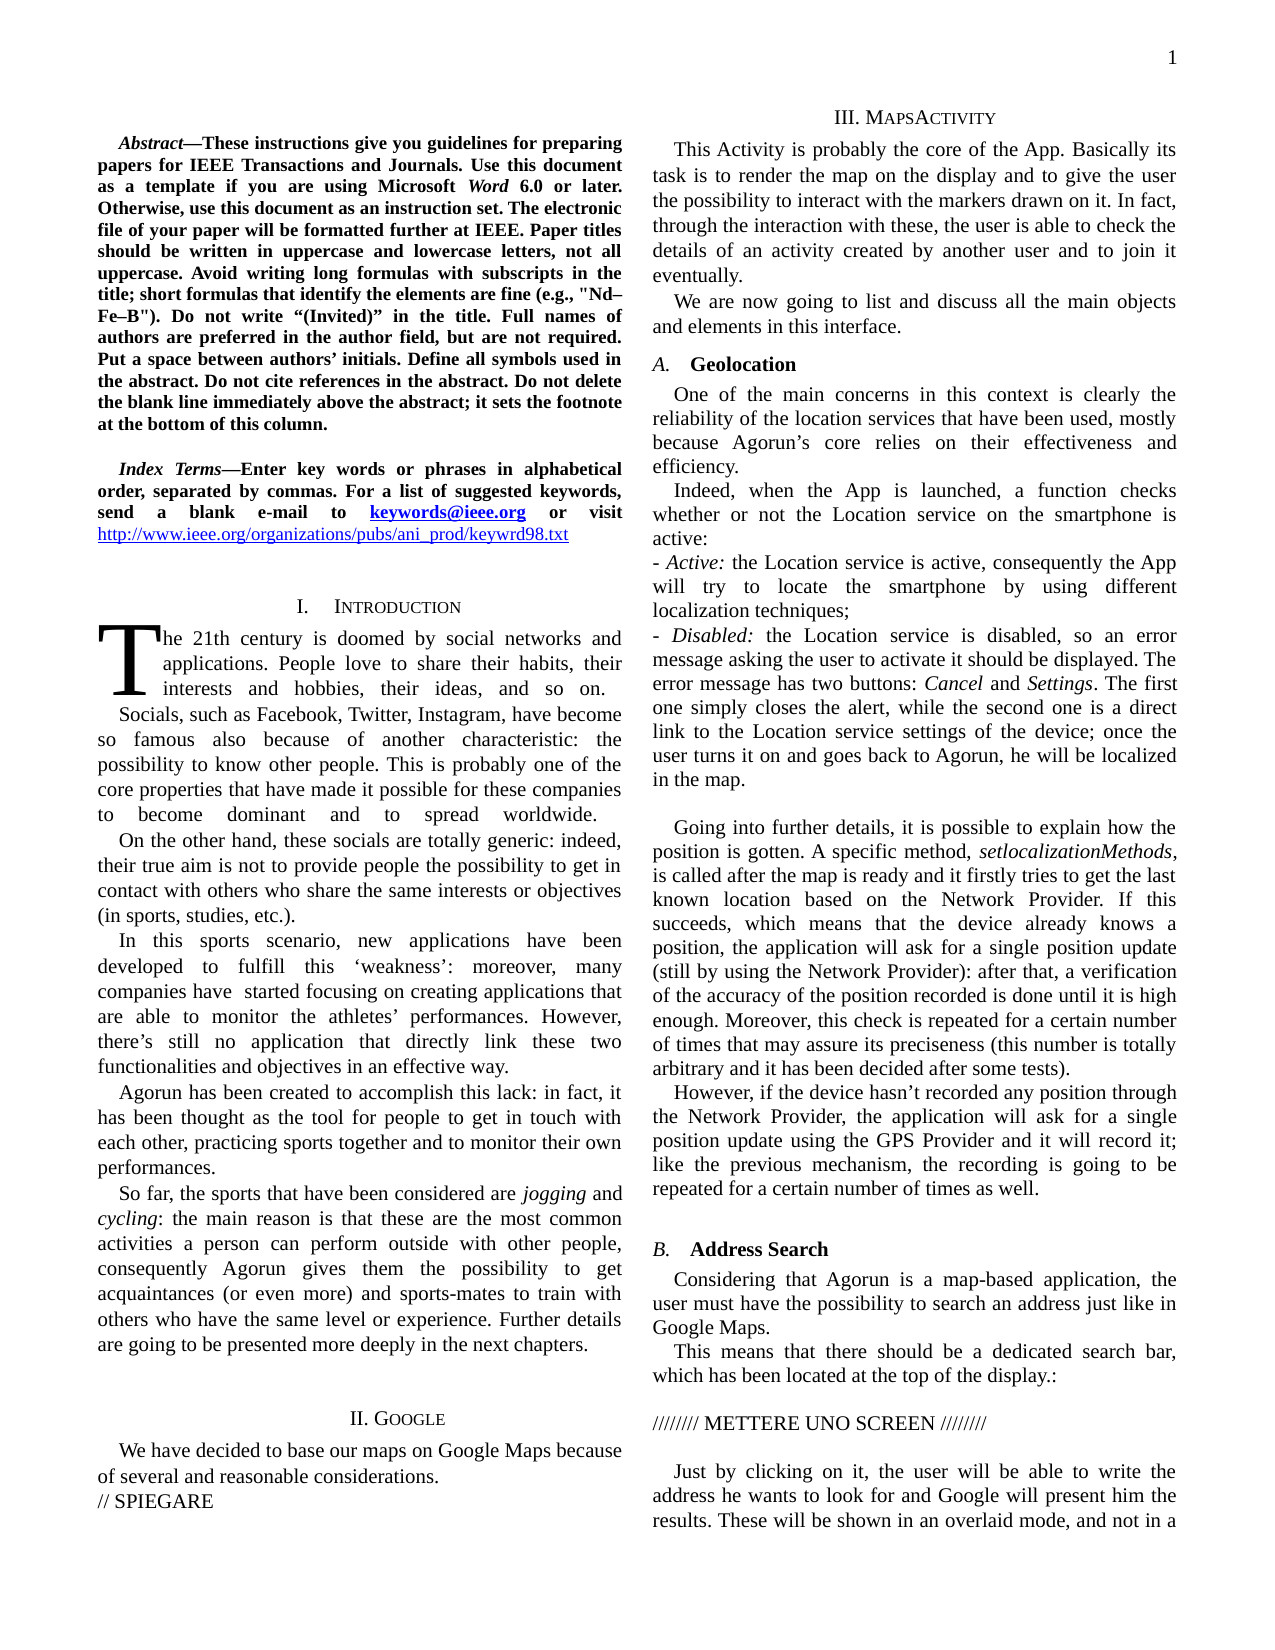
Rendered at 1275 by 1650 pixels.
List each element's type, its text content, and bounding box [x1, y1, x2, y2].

text However, if the device hasn’t recorded any position through the Network Provider, the application will ask for a single position update using the GPS Provider and it will record it; like the previous mechanism, the recording is going to be repeated for a certain number of times as well. [652, 1080, 1177, 1200]
subtitle Geolocation [652, 352, 1177, 376]
text Index Terms—Enter key words or phrases in alphabetical order, separated by commas. For a list of suggested keywords, send a blank e-mail to keywords@ieee.org or visit http://www.ieee.org/organizations/pubs/ani_prod/keywrd98.txt [97, 458, 622, 544]
text One of the main concerns in this context is clearly the reliability of the location services that have been used, mostly because Agorun’s core relies on their effectiveness and efficiency. [652, 382, 1177, 478]
text - Disabled: the Location service is disabled, so an error message asking the user to activate it should be displayed. The error message has two buttons: Cancel and Settings. The first one simply closes the alert, while the second one is a direct link to the Location service settings of the device; once the user turns it on and goes back to Agorun, he will be localized in the map. [652, 622, 1177, 791]
subtitle INTRODUCTION [135, 593, 622, 618]
text We are now going to list and discuss all the main objects and elements in this interface. [652, 289, 1177, 338]
text We have decided to base our maps on Google Maps because of several and reasonable considerations. [97, 1438, 622, 1488]
text This Activity is probably the core of the App. Basically its task is to render the map on the display and to give the user the possibility to interact with the markers drawn on it. In fact, through the interaction with these, the user is able to check the details of an activity created by another user and to join it eventually. [652, 137, 1177, 287]
text The 21th century is doomed by social networks and applications. People love to share their habits, their interests and hobbies, their ideas, and so on. Socials, such as Facebook, Twitter, Instagram, have become so famous also because of another characteristic: the possibility to know other people. This is probably one of the core properties that have made it possible for these companies to become dominant and to spread worldwide. On the other hand, these socials are totally generic: indeed, their true aim is not to provide people the possibility to get in contact with others who share the same interests or objectives (in sports, studies, etc.). [97, 626, 622, 927]
subtitle II. Google [135, 1382, 622, 1430]
text Abstract—These instructions give you guidelines for preparing papers for IEEE Transactions and Journals. Use this document as a template if you are using Microsoft Word 6.0 or later. Otherwise, use this document as an instruction set. The electronic file of your paper will be formatted further at IEEE. Paper titles should be written in uppercase and lowercase letters, not all uppercase. Avoid writing long formulas with subscripts in the title; short formulas that identify the elements are fine (e.g., "Nd–Fe–B"). Do not write “(Invited)” in the title. Full names of authors are preferred in the author field, but are not required. Put a space between authors’ initials. Define all symbols used in the abstract. Do not cite references in the abstract. Do not delete the blank line immediately above the abstract; it sets the footnote at the bottom of this column. [97, 132, 622, 434]
text In this sports scenario, new applications have been developed to fulfill this ‘weakness’: moreover, many companies have started focusing on creating applications that are able to monitor the athletes’ performances. However, there’s still no application that directly link these two functionalities and objectives in an effective way. [97, 928, 622, 1078]
text Indeed, when the App is launched, a function checks whether or not the Location service on the smartphone is active: [652, 478, 1177, 550]
text //////// METTERE UNO SCREEN //////// [652, 1411, 1177, 1435]
text // SPIEGARE [97, 1489, 622, 1513]
text Just by clicking on it, the user will be able to write the address he wants to look for and Google will present him the results. These will be shown in an overlaid mode, and not in a [652, 1459, 1177, 1532]
subtitle III. MapsActivity [652, 105, 1177, 129]
text - Active: the Location service is active, consequently the App will try to locate the smartphone by using different localization techniques; [652, 550, 1177, 622]
text Going into further details, it is possible to explain how the position is gotten. A specific method, setlocalizationMethods, is called after the map is ready and it firstly tries to get the last known location based on the Network Provider. If this succeeds, which means that the device already knows a position, the application will ask for a single position update (still by using the Network Provider): after that, a verification of the accuracy of the position recorded is done until it is high enough. Moreover, this check is repeated for a certain number of times that may assure its preciseness (this number is totally arbitrary and it has been decided after some tests). [652, 815, 1177, 1080]
text So far, the sports that have been considered are jogging and cycling: the main reason is that these are the most common activities a person can perform outside with other people, consequently Agorun gives them the possibility to get acquaintances (or even more) and sports-mates to train with others who have the same level or experience. Further details are going to be presented more deeply in the next chapters. [97, 1181, 622, 1356]
text This means that there should be a dedicated search bar, which has been located at the top of the display.: [652, 1339, 1177, 1387]
text Considering that Agorun is a map-based application, the user must have the possibility to search an address just like in Google Maps. [652, 1267, 1177, 1339]
subtitle Address Search [652, 1237, 1177, 1261]
text Agorun has been created to accomplish this lack: in fact, it has been thought as the tool for people to get in touch with each other, practicing sports together and to monitor their own performances. [97, 1080, 622, 1179]
